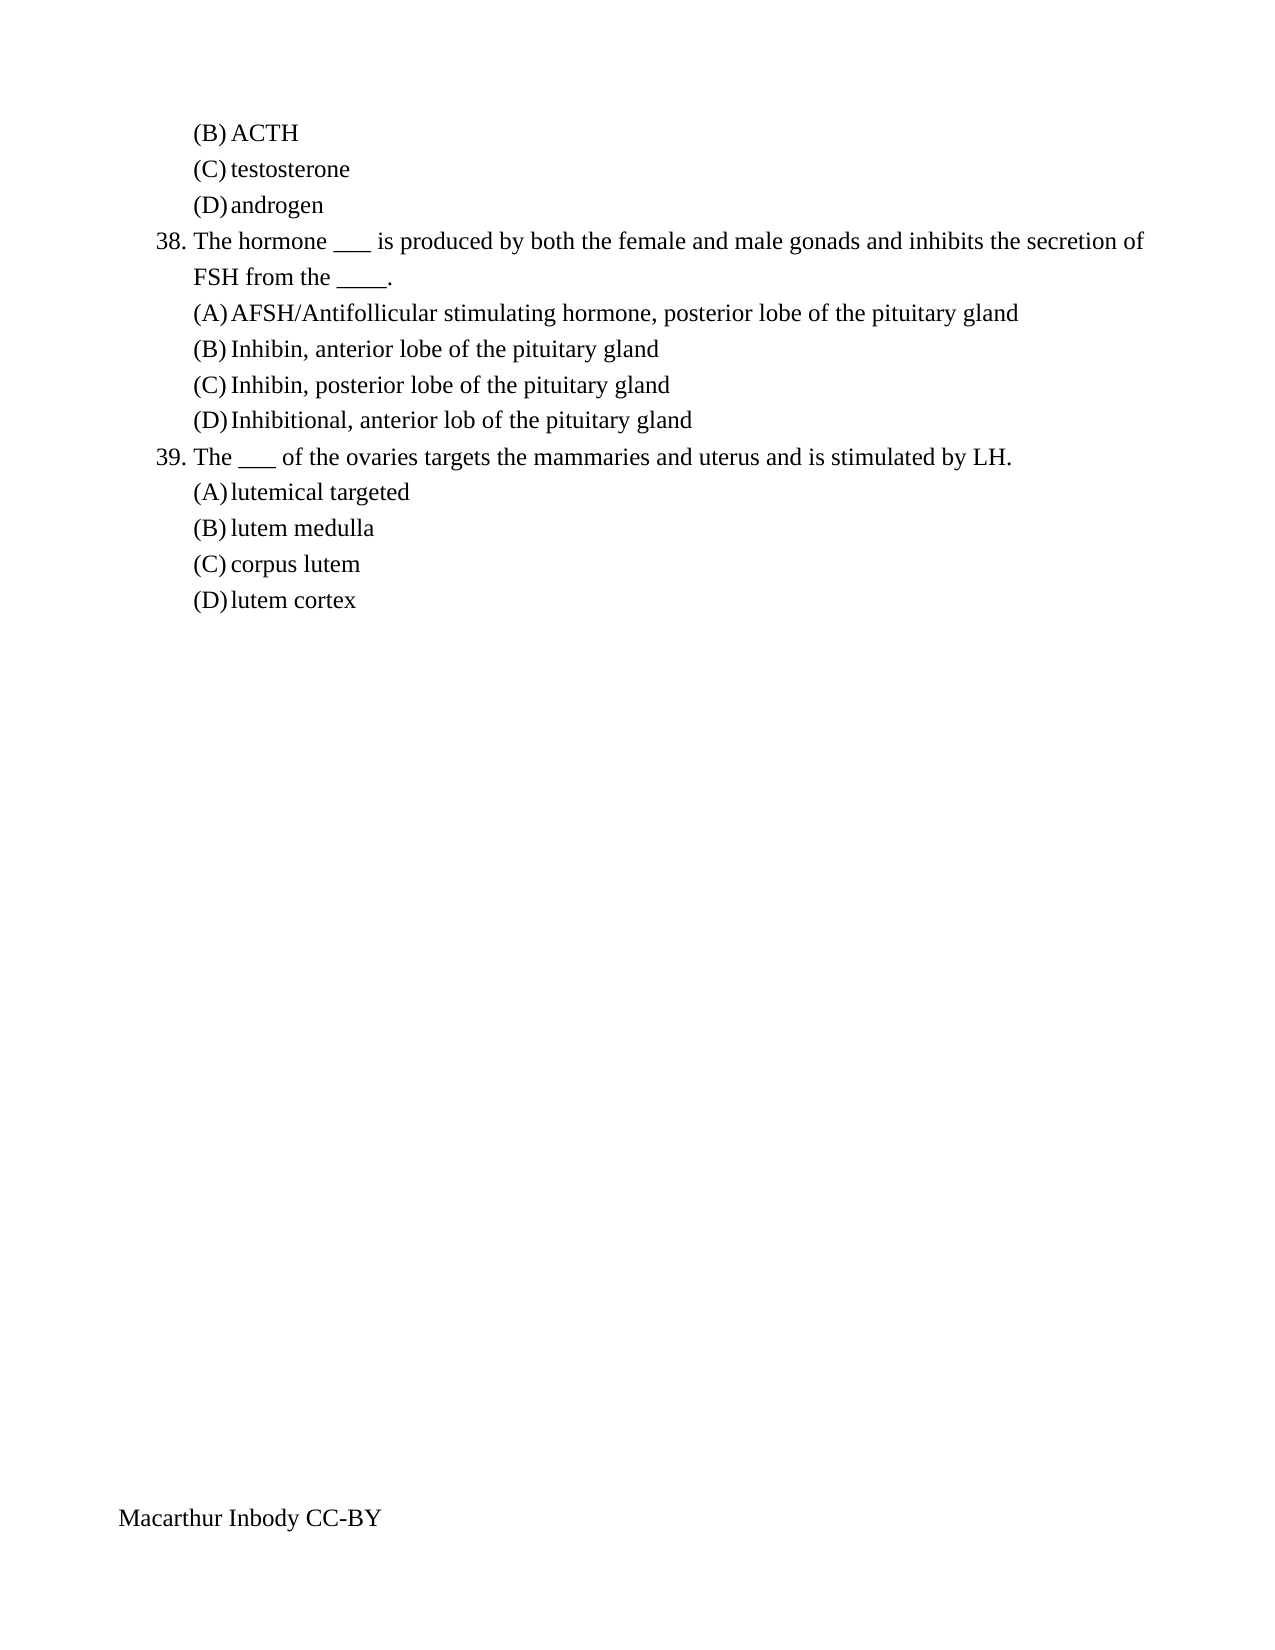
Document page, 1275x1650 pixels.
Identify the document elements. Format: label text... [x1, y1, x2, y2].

list Inhibin, anterior lobe of the pituitary gland [193, 334, 1157, 362]
list AFSH/Antifollicular stimulating hormone, posterior lobe of the pituitary gland [193, 298, 1157, 327]
list ACTH [193, 118, 1157, 147]
list Inhibin, posterior lobe of the pituitary gland [193, 370, 1157, 398]
list The ___ of the ovaries targets the mammaries and uterus and is stimulated by LH. [156, 442, 1157, 470]
list androgen [193, 190, 1157, 219]
list corpus lutem [193, 549, 1157, 578]
list The hormone ___ is produced by both the female and male gonads and inhibits the secretion of FSH from the ____. [156, 226, 1157, 291]
list Inhibitional, anterior lob of the pituitary gland [193, 406, 1157, 434]
list lutem medulla [193, 513, 1157, 542]
list lutem cortex [193, 585, 1157, 614]
list lutemical targeted [193, 477, 1157, 506]
list testosterone [193, 154, 1157, 183]
